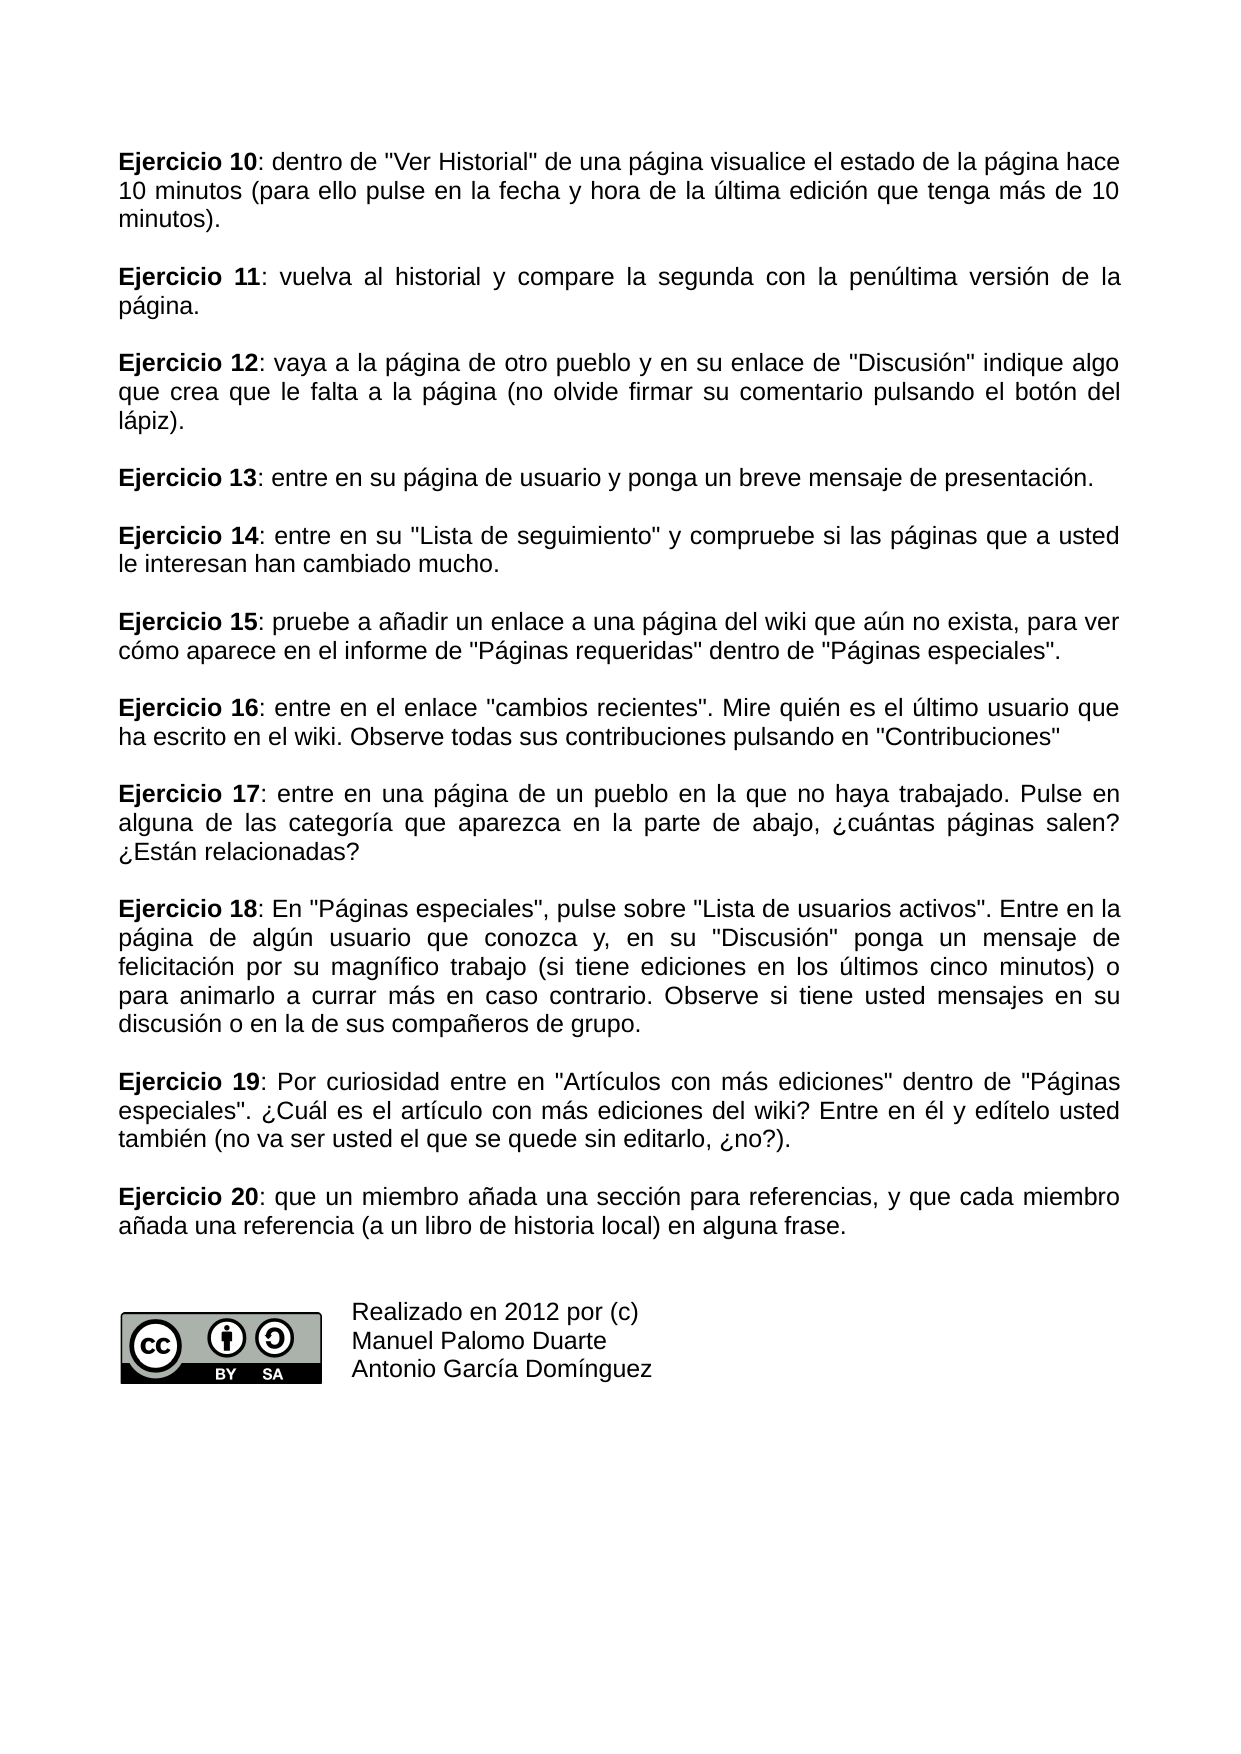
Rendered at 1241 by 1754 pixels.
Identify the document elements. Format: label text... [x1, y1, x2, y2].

text Ejercicio 14: entre en su "Lista de seguimiento" y compruebe si las páginas que a usted le interesan han cambiado mucho. [118, 521, 1122, 578]
text Ejercicio 11: vuelva al historial y compare la segunda con la penúltima versión de la página. [118, 262, 1122, 319]
text Antonio García Domínguez [322, 1354, 1122, 1383]
text Ejercicio 15: pruebe a añadir un enlace a una página del wiki que aún no exista, para ver cómo aparece en el informe de "Páginas requeridas" dentro de "Páginas especiales". [118, 607, 1122, 664]
text Ejercicio 12: vaya a la página de otro pueblo y en su enlace de "Discusión" indique algo que crea que le falta a la página (no olvide firmar su comentario pulsando el botón del lápiz). [118, 348, 1122, 434]
picture [120, 1312, 322, 1384]
text Ejercicio 16: entre en el enlace "cambios recientes". Mire quién es el último usuario que ha escrito en el wiki. Observe todas sus contribuciones pulsando en "Contribuciones" [118, 693, 1122, 751]
text Manuel Palomo Duarte [322, 1326, 1122, 1354]
text Ejercicio 18: En "Páginas especiales", pulse sobre "Lista de usuarios activos". Entre en la página de algún usuario que conozca y, en su "Discusión" ponga un mensaje de felicitación por su magnífico trabajo (si tiene ediciones en los últimos cinco minutos) o para animarlo a currar más en caso contrario. Observe si tiene usted mensajes en su discusión o en la de sus compañeros de grupo. [118, 894, 1122, 1038]
text Ejercicio 19: Por curiosidad entre en "Artículos con más ediciones" dentro de "Páginas especiales". ¿Cuál es el artículo con más ediciones del wiki? Entre en él y edítelo usted también (no va ser usted el que se quede sin editarlo, ¿no?). [118, 1067, 1122, 1153]
text Ejercicio 13: entre en su página de usuario y ponga un breve mensaje de presentación. [118, 463, 1122, 492]
text Ejercicio 17: entre en una página de un pueblo en la que no haya trabajado. Pulse en alguna de las categoría que aparezca en la parte de abajo, ¿cuántas páginas salen? ¿Están relacionadas? [118, 779, 1122, 866]
text Ejercicio 20: que un miembro añada una sección para referencias, y que cada miembro añada una referencia (a un libro de historia local) en alguna frase. [118, 1182, 1122, 1239]
text Realizado en 2012 por (c) [118, 1297, 1122, 1326]
text Ejercicio 10: dentro de "Ver Historial" de una página visualice el estado de la página hace 10 minutos (para ello pulse en la fecha y hora de la última edición que tenga más de 10 minutos). [118, 147, 1122, 233]
